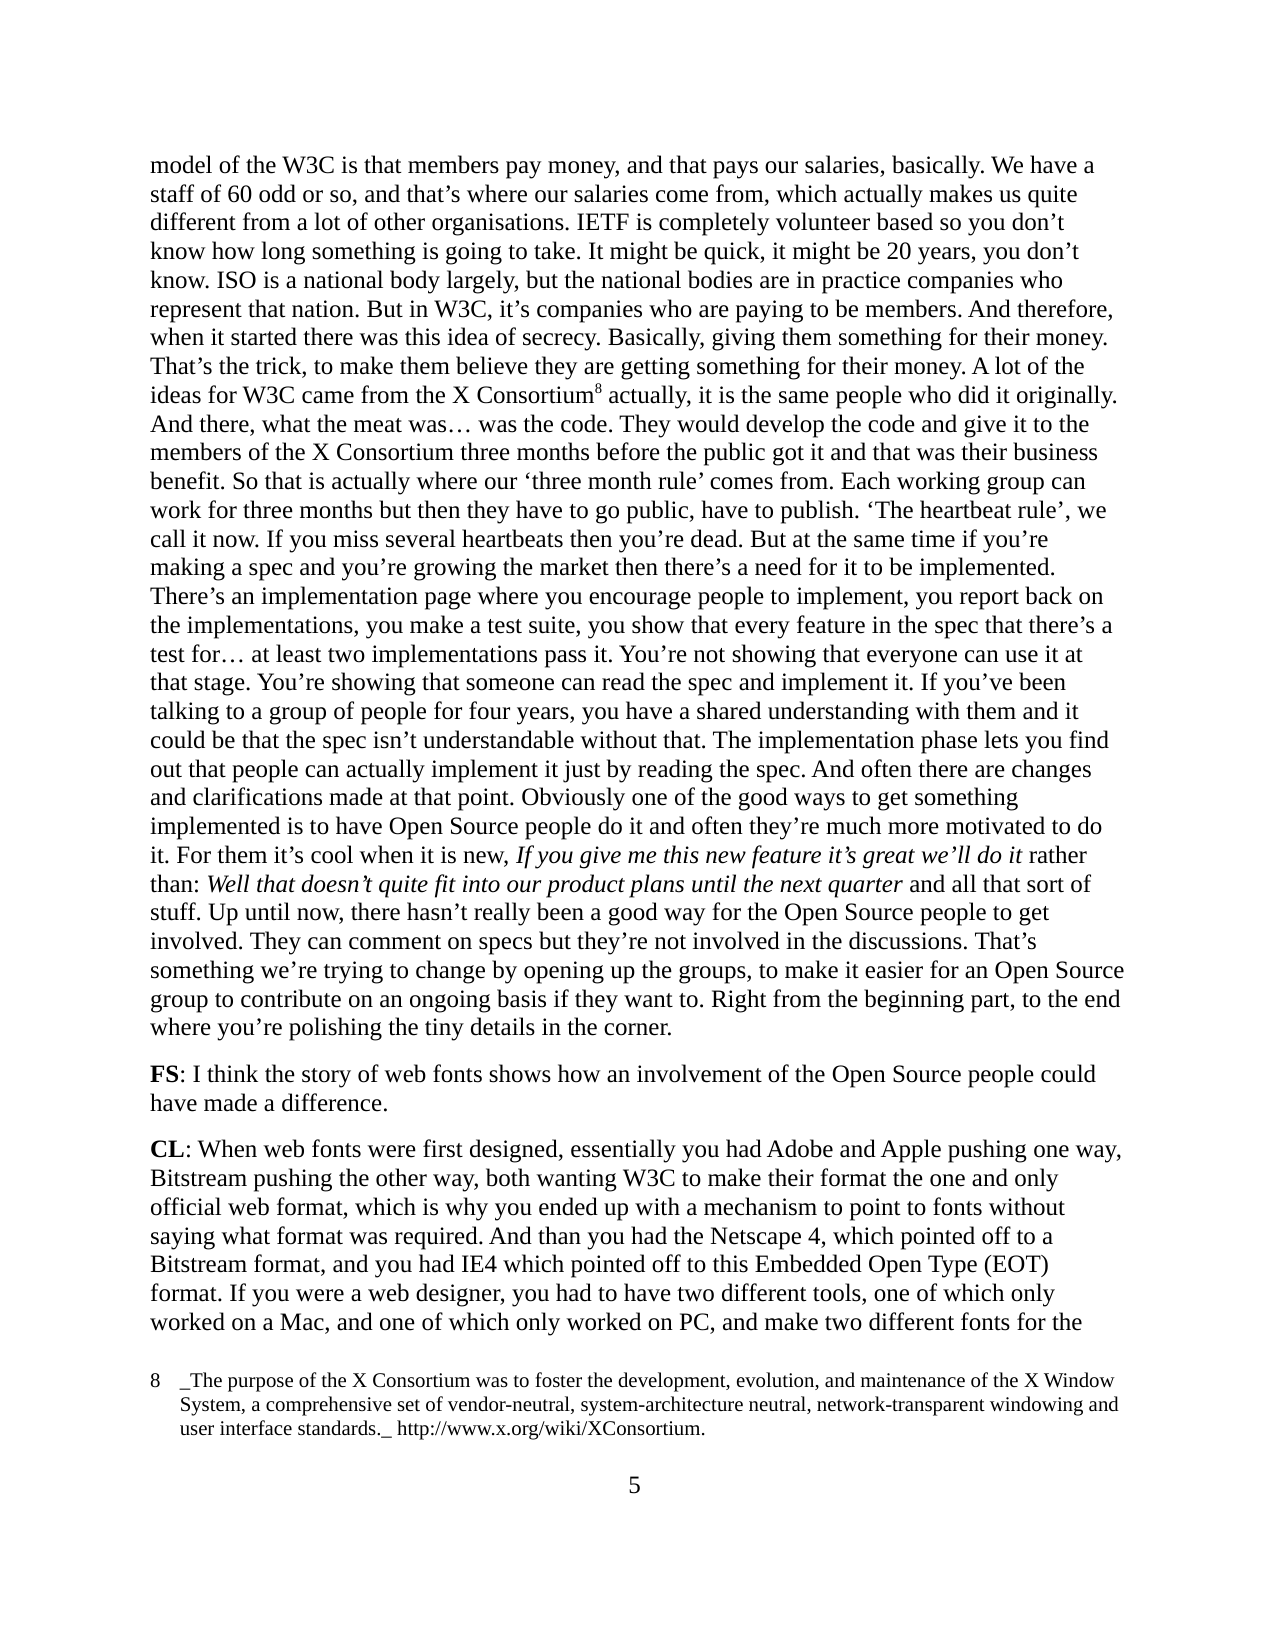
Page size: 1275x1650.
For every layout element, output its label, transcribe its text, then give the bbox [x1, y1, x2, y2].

text _The purpose of the X Consortium was to foster the development, evolution, and maintenance of the X Window System, a comprehensive set of vendor-neutral, system-architecture neutral, network-transparent windowing and user interface standards._ http://www.x.org/wiki/XConsortium. [150, 1368, 1125, 1440]
text model of the W3C is that members pay money, and that pays our salaries, basically. We have a staff of 60 odd or so, and that’s where our salaries come from, which actually makes us quite different from a lot of other organisations. IETF is completely volunteer based so you don’t know how long something is going to take. It might be quick, it might be 20 years, you don’t know. ISO is a national body largely, but the national bodies are in practice companies who represent that nation. But in W3C, it’s companies who are paying to be members. And therefore, when it started there was this idea of secrecy. Basically, giving them something for their money. That’s the trick, to make them believe they are getting something for their money. A lot of the ideas for W3C came from the X Consortium actually, it is the same people who did it originally. And there, what the meat was… was the code. They would develop the code and give it to the members of the X Consortium three months before the public got it and that was their business benefit. So that is actually where our ‘three month rule’ comes from. Each working group can work for three months but then they have to go public, have to publish. ‘The heartbeat rule’, we call it now. If you miss several heartbeats then you’re dead. But at the same time if you’re making a spec and you’re growing the market then there’s a need for it to be implemented. There’s an implementation page where you encourage people to implement, you report back on the implementations, you make a test suite, you show that every feature in the spec that there’s a test for… at least two implementations pass it. You’re not showing that everyone can use it at that stage. You’re showing that someone can read the spec and implement it. If you’ve been talking to a group of people for four years, you have a shared understanding with them and it could be that the spec isn’t understandable without that. The implementation phase lets you find out that people can actually implement it just by reading the spec. And often there are changes and clarifications made at that point. Obviously one of the good ways to get something implemented is to have Open Source people do it and often they’re much more motivated to do it. For them it’s cool when it is new, If you give me this new feature it’s great we’ll do it rather than: Well that doesn’t quite fit into our product plans until the next quarter and all that sort of stuff. Up until now, there hasn’t really been a good way for the Open Source people to get involved. They can comment on specs but they’re not involved in the discussions. That’s something we’re trying to change by opening up the groups, to make it easier for an Open Source group to contribute on an ongoing basis if they want to. Right from the beginning part, to the end where you’re polishing the tiny details in the corner. [150, 150, 1125, 1041]
text CL: When web fonts were first designed, essentially you had Adobe and Apple pushing one way, Bitstream pushing the other way, both wanting W3C to make their format the one and only official web format, which is why you ended up with a mechanism to point to fonts without saying what format was required. And than you had the Netscape 4, which pointed off to a Bitstream format, and you had IE4 which pointed off to this Embedded Open Type (EOT) format. If you were a web designer, you had to have two different tools, one of which only worked on a Mac, and one of which only worked on PC, and make two different fonts for the [150, 1134, 1125, 1336]
text FS: I think the story of web fonts shows how an involvement of the Open Source people could have made a difference. [150, 1059, 1125, 1117]
